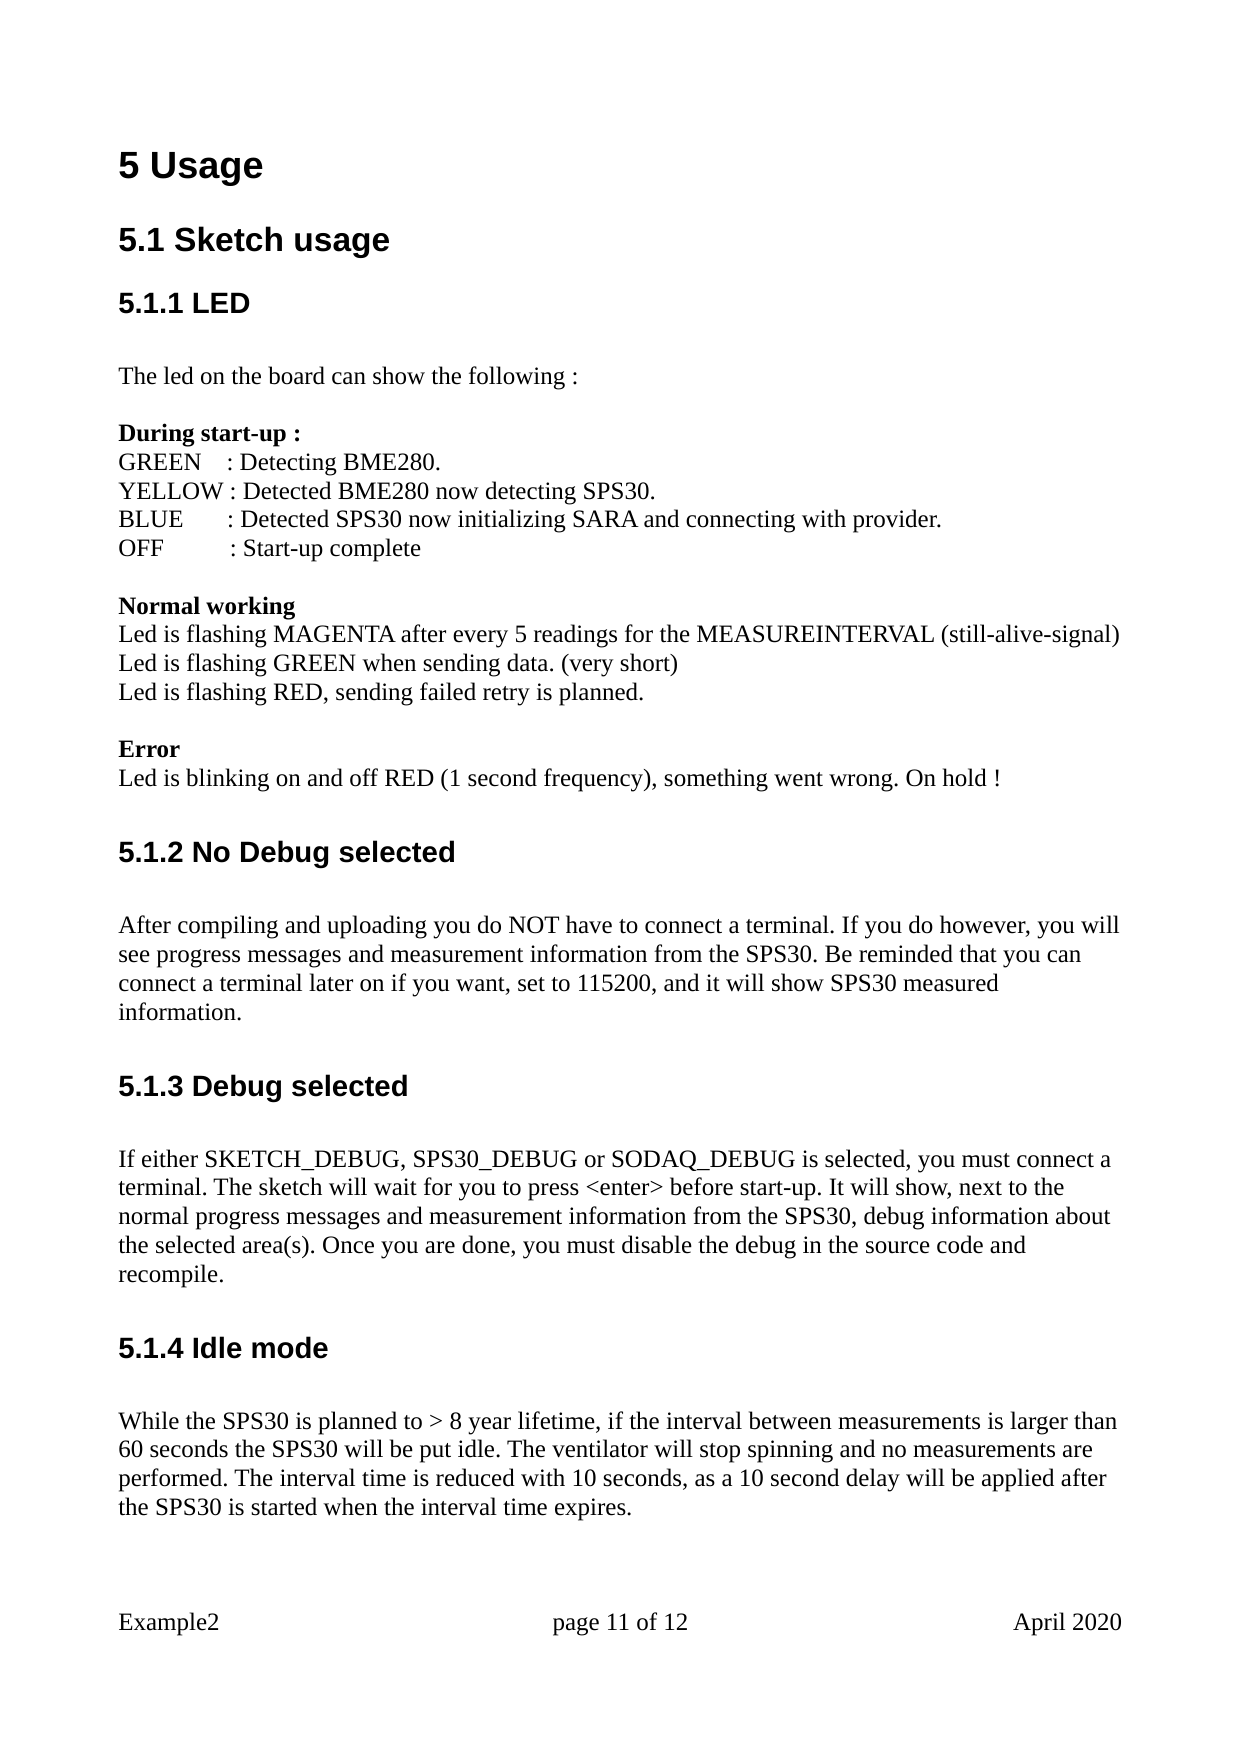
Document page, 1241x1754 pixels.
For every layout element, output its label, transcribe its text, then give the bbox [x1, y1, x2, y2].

text After compiling and uploading you do NOT have to connect a terminal. If you do however, you will see progress messages and measurement information from the SPS30. Be reminded that you can connect a terminal later on if you want, set to 115200, and it will show SPS30 measured information. [118, 910, 1122, 1025]
subtitle 5.1.1 LED [118, 286, 1122, 319]
subtitle 5.1.4 Idle mode [118, 1331, 1122, 1364]
text Normal working [118, 591, 1122, 619]
text OFF : Start-up complete [118, 533, 1122, 562]
subtitle 5 Usage [118, 143, 1122, 187]
text BLUE : Detected SPS30 now initializing SARA and connecting with provider. [118, 504, 1122, 533]
text Led is flashing MAGENTA after every 5 readings for the MEASUREINTERVAL (still-alive-signal) [118, 619, 1122, 648]
text YELLOW : Detected BME280 now detecting SPS30. [118, 476, 1122, 504]
text During start-up : [118, 418, 1122, 447]
subtitle 5.1 Sketch usage [118, 220, 1122, 259]
text Led is flashing RED, sending failed retry is planned. [118, 677, 1122, 706]
text The led on the board can show the following : [118, 361, 1122, 389]
subtitle 5.1.3 Debug selected [118, 1069, 1122, 1102]
text Led is flashing GREEN when sending data. (very short) [118, 648, 1122, 677]
subtitle 5.1.2 No Debug selected [118, 835, 1122, 869]
text GREEN : Detecting BME280. [118, 447, 1122, 476]
text While the SPS30 is planned to > 8 year lifetime, if the interval between measurements is larger than 60 seconds the SPS30 will be put idle. The ventilator will stop spinning and no measurements are performed. The interval time is reduced with 10 seconds, as a 10 second delay will be applied after the SPS30 is started when the interval time expires. [118, 1406, 1122, 1521]
text Led is blinking on and off RED (1 second frequency), something went wrong. On hold ! [118, 763, 1122, 792]
text Error [118, 734, 1122, 763]
text If either SKETCH_DEBUG, SPS30_DEBUG or SODAQ_DEBUG is selected, you must connect a terminal. The sketch will wait for you to press <enter> before start-up. It will show, next to the normal progress messages and measurement information from the SPS30, debug information about the selected area(s). Once you are done, you must disable the debug in the source code and recompile. [118, 1144, 1122, 1287]
